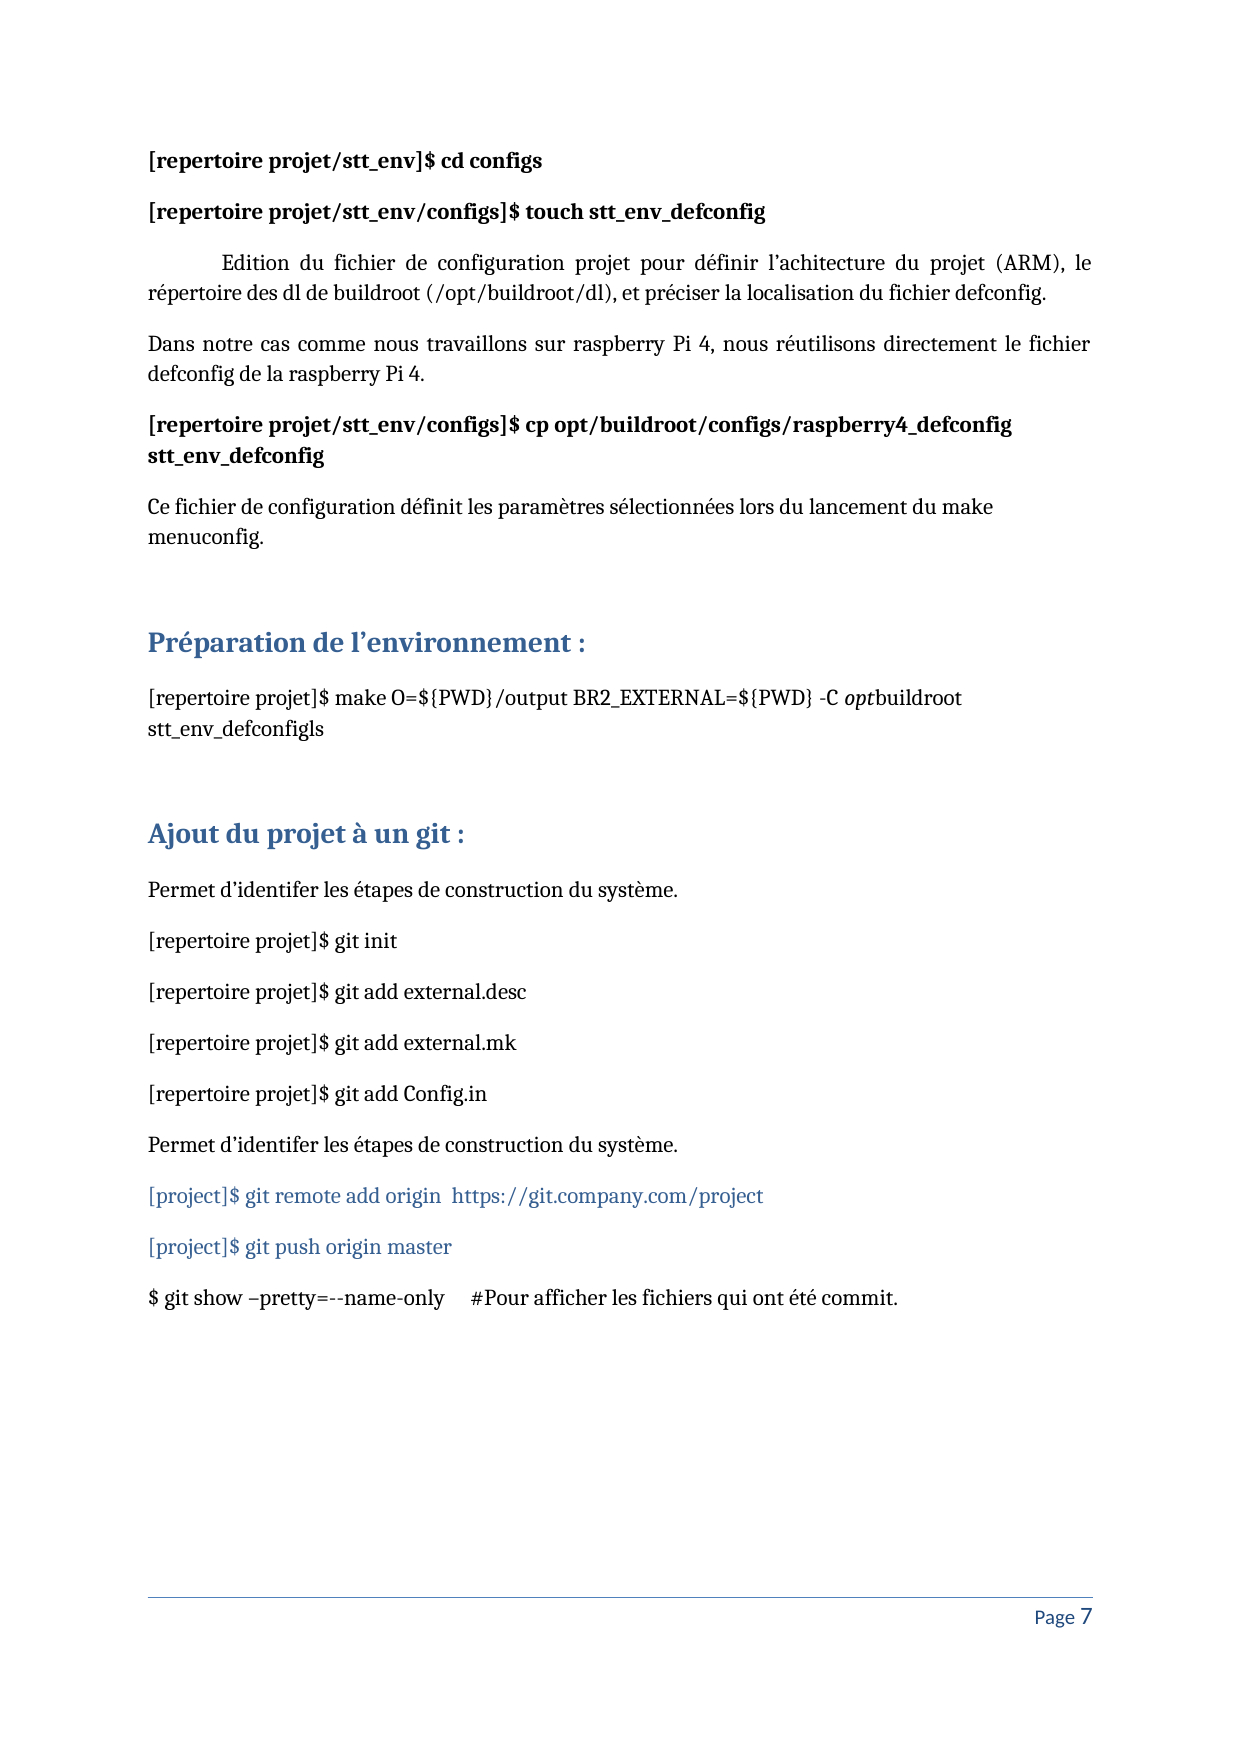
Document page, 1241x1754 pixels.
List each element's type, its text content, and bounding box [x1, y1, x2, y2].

text [project]$ git remote add origin https://git.company.com/project [148, 1183, 1093, 1209]
text $ git show –pretty=--name-only #Pour afficher les fichiers qui ont été commit. [148, 1285, 1093, 1311]
text [repertoire projet/stt_env]$ cd configs [148, 148, 1093, 174]
text Préparation de l’environnement : [148, 626, 1093, 659]
text Dans notre cas comme nous travaillons sur raspberry Pi 4, nous réutilisons directement le fichier defconfig de la raspberry Pi 4. [148, 331, 1093, 387]
text [repertoire projet/stt_env/configs]$ cp opt/buildroot/configs/raspberry4_defconfig stt_env_defconfig [148, 412, 1093, 469]
text Permet d’identifer les étapes de construction du système. [148, 877, 1093, 903]
text [repertoire projet]$ git add external.mk [148, 1030, 1093, 1056]
text [repertoire projet]$ git add Config.in [148, 1081, 1093, 1107]
text Ajout du projet à un git : [148, 817, 1093, 851]
text [repertoire projet]$ git add external.desc [148, 979, 1093, 1005]
text [repertoire projet/stt_env/configs]$ touch stt_env_defconfig [148, 199, 1093, 225]
text Edition du fichier de configuration projet pour définir l’achitecture du projet (ARM), le répertoire des dl de buildroot (/opt/buildroot/dl), et préciser la localisation du fichier defconfig. [148, 250, 1093, 306]
text [project]$ git push origin master [148, 1234, 1093, 1260]
text [repertoire projet]$ git init [148, 928, 1093, 954]
text [repertoire projet]$ make O=${PWD}/output BR2_EXTERNAL=${PWD} -C optbuildroot stt_env_defconfigls [148, 685, 1093, 742]
text Ce fichier de configuration définit les paramètres sélectionnées lors du lancement du make menuconfig. [148, 493, 1093, 550]
text Permet d’identifer les étapes de construction du système. [148, 1132, 1093, 1158]
